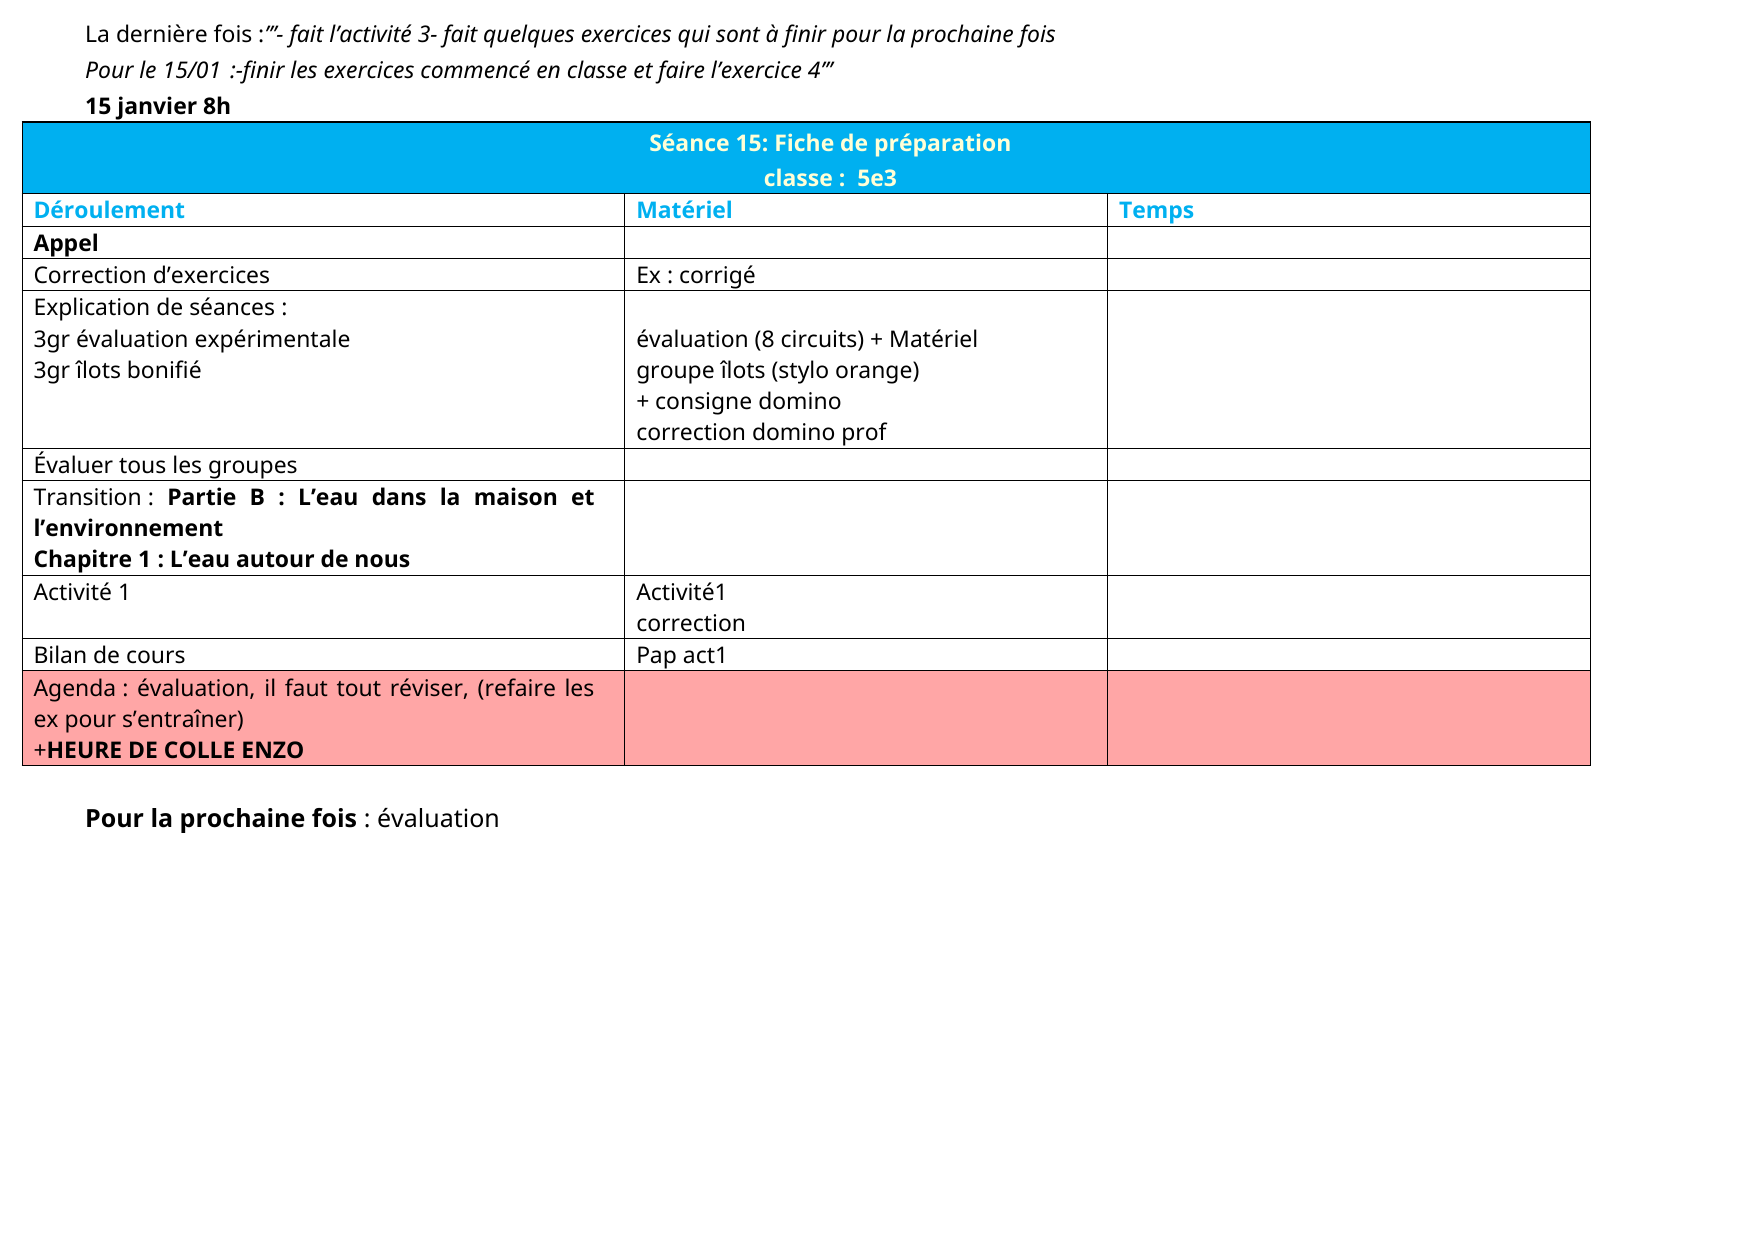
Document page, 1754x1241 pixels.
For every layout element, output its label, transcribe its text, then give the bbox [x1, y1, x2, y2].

text La dernière fois :’’’- fait l’activité 3- fait quelques exercices qui sont à finir pour la prochaine fois [85, 18, 1745, 49]
table_cell [1108, 481, 1590, 574]
table_cell [1108, 227, 1590, 258]
table_cell Explication de séances : 3gr évaluation expérimentale 3gr îlots bonifié [23, 291, 624, 447]
table_cell [1108, 671, 1590, 765]
table_cell [1108, 639, 1590, 670]
table_cell Évaluer tous les groupes [23, 449, 624, 480]
table_cell [625, 227, 1107, 258]
table_cell [625, 449, 1107, 480]
text 15 janvier 8h [85, 90, 1754, 121]
table_cell [1108, 449, 1590, 480]
table_cell Temps [1108, 194, 1590, 226]
table_cell [1108, 259, 1590, 290]
table_cell Déroulement [23, 194, 624, 226]
table_cell Pap act1 [625, 639, 1107, 670]
table_cell Bilan de cours [23, 639, 624, 670]
table_cell Activité1 correction [625, 576, 1107, 638]
table_cell Correction d’exercices [23, 259, 624, 290]
table_cell Ex : corrigé [625, 259, 1107, 290]
table_cell Agenda : évaluation, il faut tout réviser, (refaire les ex pour s’entraîner) +HEURE DE COLLE ENZO [23, 671, 624, 765]
text Pour la prochaine fois : évaluation [85, 800, 1745, 834]
table_header Séance 15: Fiche de préparation classe : 5e3 [23, 123, 1590, 193]
text Pour le 15/01 :-finir les exercices commencé en classe et faire l’exercice 4’’’ [85, 54, 1745, 86]
table_cell [1108, 576, 1590, 638]
table_cell évaluation (8 circuits) + Matériel groupe îlots (stylo orange) + consigne domino correction domino prof [625, 291, 1107, 447]
table_cell Activité 1 [23, 576, 624, 638]
table_cell Matériel [625, 194, 1107, 226]
table_cell [625, 481, 1107, 574]
table_cell [625, 671, 1107, 765]
table_cell Transition : Partie B : L’eau dans la maison et l’environnement Chapitre 1 : L’eau autour de nous [23, 481, 624, 574]
table_cell [1108, 291, 1590, 447]
table_cell Appel [23, 227, 624, 258]
